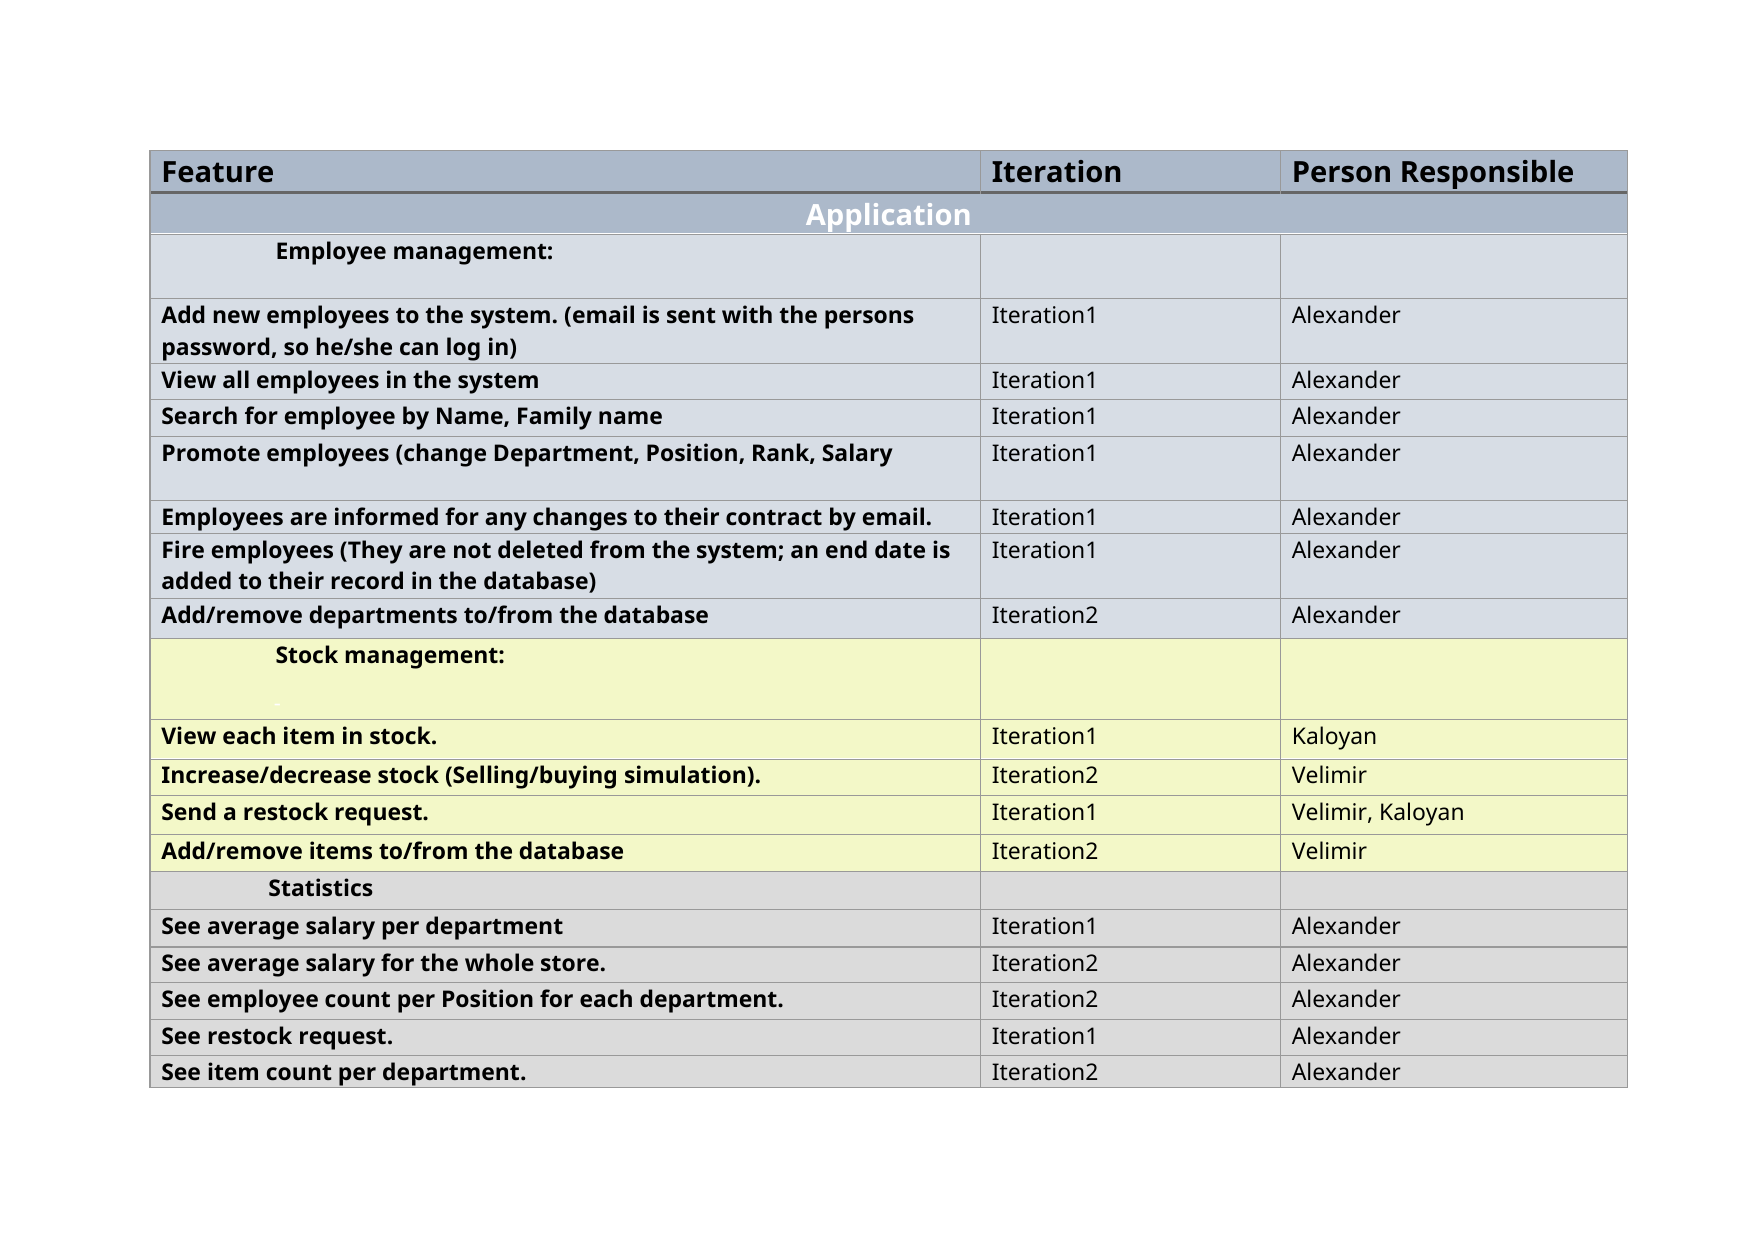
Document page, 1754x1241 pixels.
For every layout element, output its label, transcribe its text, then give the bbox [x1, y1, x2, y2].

table_cell Alexander [1281, 983, 1627, 1019]
table_cell Iteration1 [981, 299, 1280, 363]
table_cell [981, 872, 1280, 909]
table_cell Alexander [1281, 299, 1627, 363]
table_cell Employees are informed for any changes to their contract by email. [151, 501, 980, 533]
table_cell Alexander [1281, 534, 1627, 598]
table_cell Iteration1 [981, 1020, 1280, 1055]
table_cell Statistics [151, 872, 980, 909]
table_cell [1281, 235, 1627, 298]
table_cell Application [151, 194, 1627, 233]
table_cell Iteration1 [981, 720, 1280, 758]
table_cell Iteration2 [981, 599, 1280, 638]
table_cell Iteration2 [981, 835, 1280, 871]
table_cell View all employees in the system [151, 364, 980, 399]
table_cell See average salary per department [151, 910, 980, 946]
table_cell Alexander [1281, 437, 1627, 500]
table_cell Iteration2 [981, 983, 1280, 1019]
table_cell Iteration1 [981, 501, 1280, 533]
table_cell See employee count per Position for each department. [151, 983, 980, 1019]
table_cell Add/remove departments to/from the database [151, 599, 980, 638]
table_cell Alexander [1281, 1020, 1627, 1055]
table_cell Velimir [1281, 835, 1627, 871]
table_cell Iteration2 [981, 760, 1280, 795]
table_header Feature [151, 151, 980, 191]
table_cell See restock request. [151, 1020, 980, 1055]
table_cell Alexander [1281, 501, 1627, 533]
table_cell Search for employee by Name, Family name [151, 400, 980, 436]
table_cell Stock management: [151, 639, 980, 719]
table_cell Alexander [1281, 1056, 1627, 1087]
table_cell See average salary for the whole store. [151, 948, 980, 982]
table_cell [981, 639, 1280, 719]
table_cell Velimir [1281, 760, 1627, 795]
table_cell Alexander [1281, 400, 1627, 436]
table_cell Iteration2 [981, 1056, 1280, 1087]
table_cell [1281, 872, 1627, 909]
table_cell Fire employees (They are not deleted from the system; an end date is added to their record in the database) [151, 534, 980, 598]
table_cell Employee management: [151, 235, 980, 298]
table_cell Send a restock request. [151, 796, 980, 834]
table_header Iteration [981, 151, 1280, 191]
table_cell Alexander [1281, 364, 1627, 399]
table_header Person Responsible [1281, 151, 1627, 191]
table_cell Iteration1 [981, 796, 1280, 834]
table_cell Alexander [1281, 910, 1627, 946]
table_cell See item count per department. [151, 1056, 980, 1087]
table_cell Velimir, Kaloyan [1281, 796, 1627, 834]
table_cell View each item in stock. [151, 720, 980, 758]
table_cell Iteration1 [981, 437, 1280, 500]
table_cell Iteration2 [981, 948, 1280, 982]
table_cell Iteration1 [981, 364, 1280, 399]
table_cell Kaloyan [1281, 720, 1627, 758]
table_cell Add/remove items to/from the database [151, 835, 980, 871]
table_cell Iteration1 [981, 534, 1280, 598]
table_cell Promote employees (change Department, Position, Rank, Salary [151, 437, 980, 500]
table_cell Iteration1 [981, 400, 1280, 436]
table_cell [1281, 639, 1627, 719]
table_cell Add new employees to the system. (email is sent with the persons password, so he/she can log in) [151, 299, 980, 363]
table_cell Increase/decrease stock (Selling/buying simulation). [151, 760, 980, 795]
table_cell Iteration1 [981, 910, 1280, 946]
table_cell Alexander [1281, 948, 1627, 982]
table_cell Alexander [1281, 599, 1627, 638]
table_cell [981, 235, 1280, 298]
